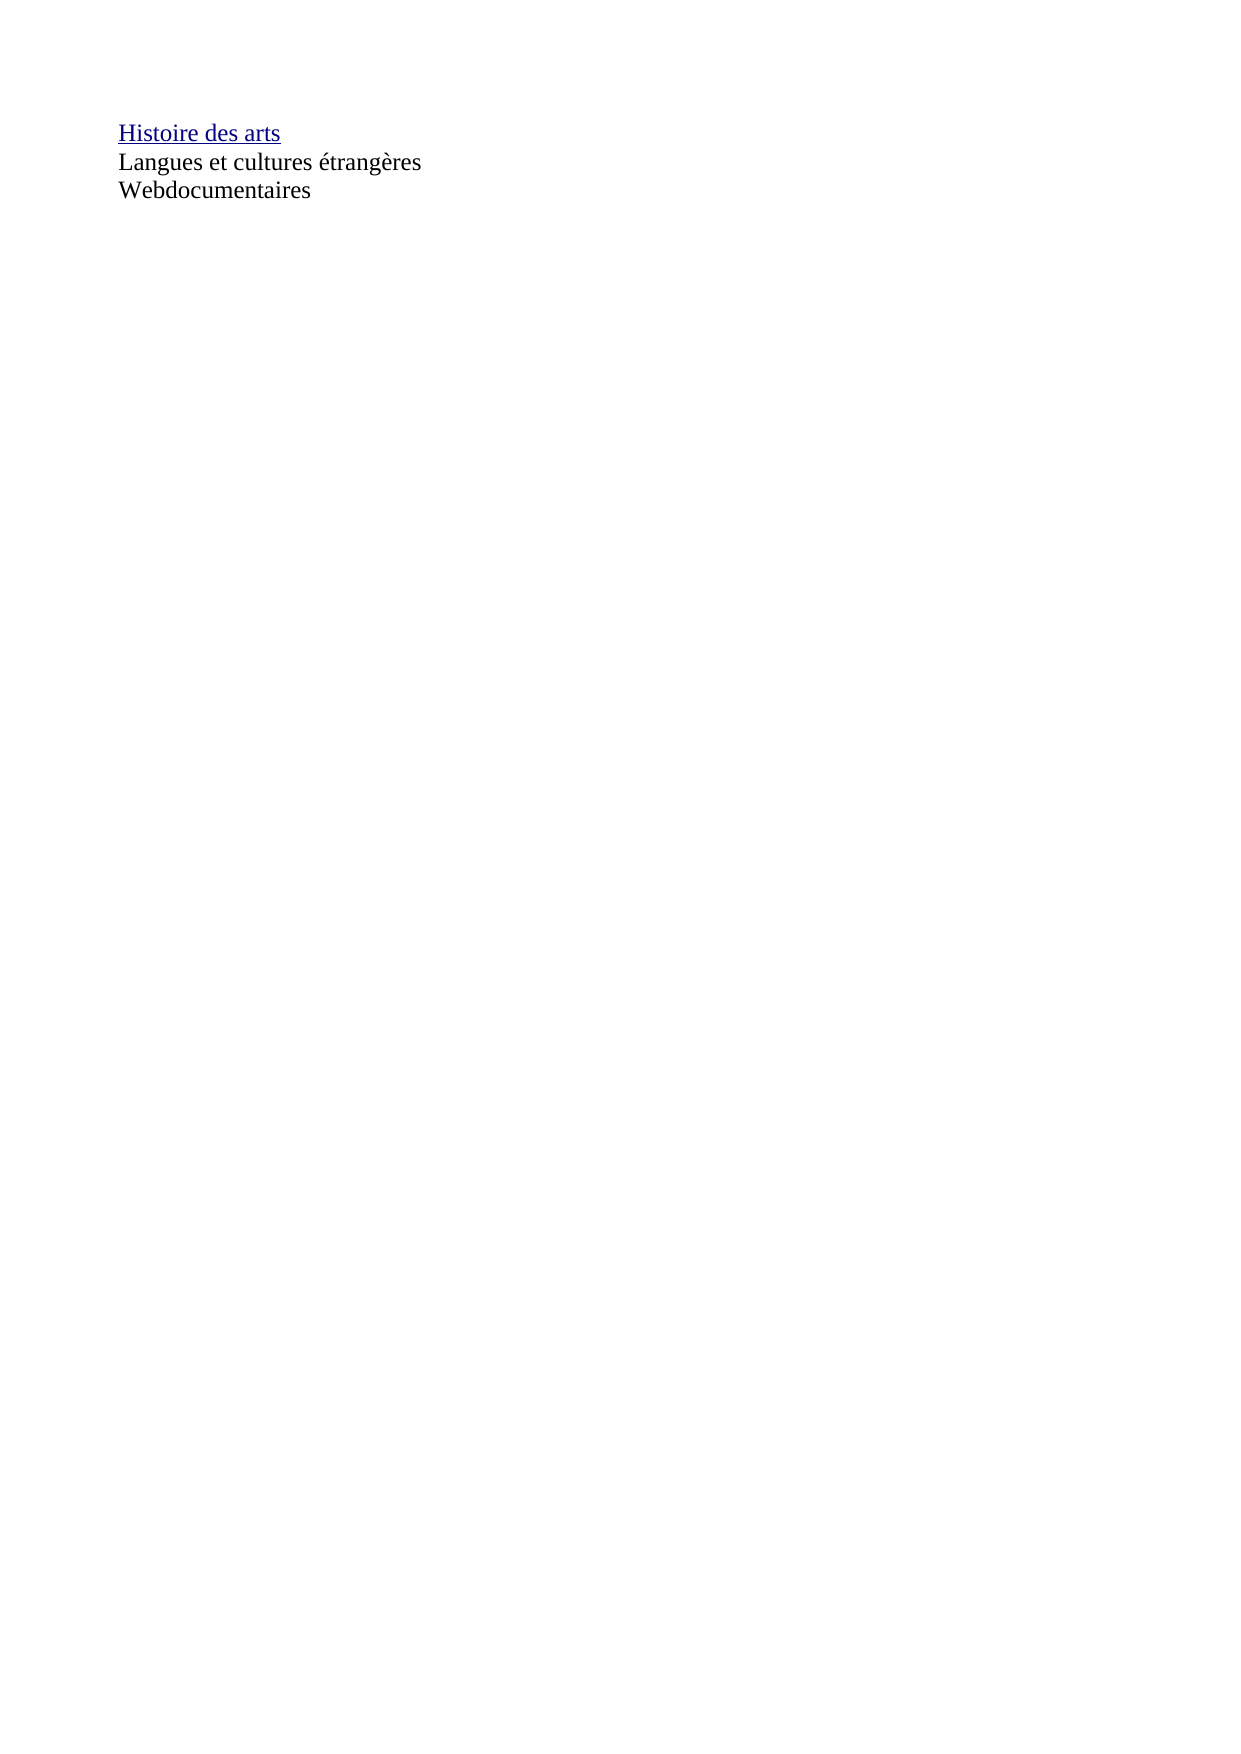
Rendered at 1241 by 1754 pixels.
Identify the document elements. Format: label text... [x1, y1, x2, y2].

text Histoire des arts [118, 118, 1122, 147]
text Webdocumentaires [118, 176, 1122, 204]
text Langues et cultures étrangères [118, 147, 1122, 176]
